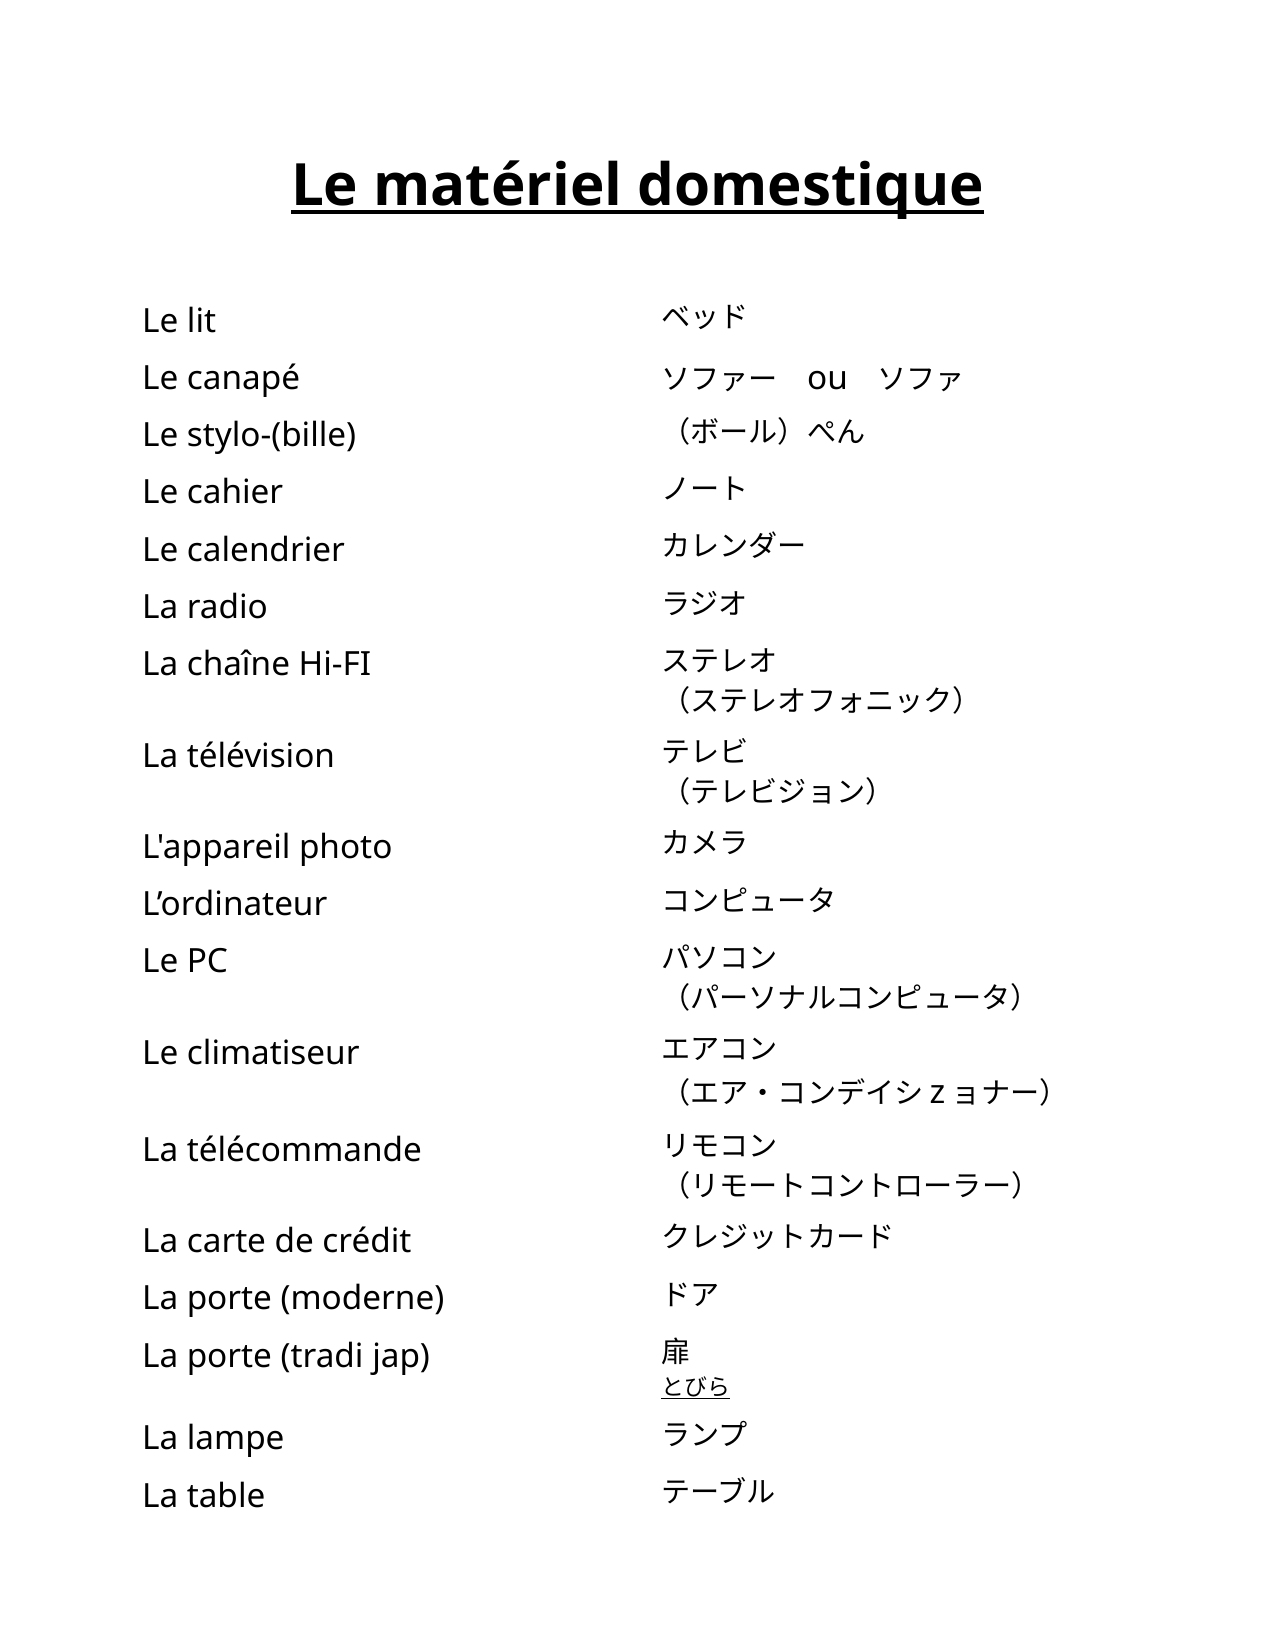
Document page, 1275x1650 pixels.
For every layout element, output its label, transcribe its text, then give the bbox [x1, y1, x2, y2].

table_cell クレジットカード [638, 1211, 1157, 1268]
title Le matériel domestique [118, 143, 1157, 223]
table_cell Le climatiseur [118, 1023, 637, 1119]
table_cell Le cahier [118, 463, 637, 520]
table_cell Le stylo-(bille) [118, 405, 637, 462]
table_cell エアコン （エア・コンデイシzョナー） [638, 1023, 1157, 1119]
table_cell （ボール）ぺん [638, 405, 1157, 462]
table_cell カレンダー [638, 520, 1157, 577]
table_cell テーブル [638, 1466, 1157, 1523]
table_cell L’ordinateur [118, 874, 637, 931]
table_cell La radio [118, 577, 637, 634]
table_cell ステレオ （ステレオフォニック） [638, 634, 1157, 726]
table_cell La télévision [118, 726, 637, 817]
table_cell L'appareil photo [118, 817, 637, 874]
table_cell ソファー ou ソファ [638, 348, 1157, 405]
table_cell Le canapé [118, 348, 637, 405]
table_cell La télécommande [118, 1120, 637, 1211]
table_cell ラジオ [638, 577, 1157, 634]
table_cell La lampe [118, 1408, 637, 1466]
table_cell La porte (tradi jap) [118, 1325, 637, 1408]
table_cell La chaîne Hi-FI [118, 634, 637, 726]
table_cell La table [118, 1466, 637, 1523]
table_cell La porte (moderne) [118, 1268, 637, 1325]
table_cell カメラ [638, 817, 1157, 874]
table_cell テレビ （テレビジョン） [638, 726, 1157, 817]
table_header ベッド [638, 291, 1157, 348]
table_cell La carte de crédit [118, 1211, 637, 1268]
table_header Le lit [118, 291, 637, 348]
table_cell ドア [638, 1268, 1157, 1325]
table_cell パソコン （パーソナルコンピュータ） [638, 931, 1157, 1023]
table_cell Le PC [118, 931, 637, 1023]
table_cell コンピュータ [638, 874, 1157, 931]
table_cell ランプ [638, 1408, 1157, 1466]
table_cell 扉 とびら [638, 1325, 1157, 1408]
table_cell Le calendrier [118, 520, 637, 577]
table_cell リモコン （リモートコントローラー） [638, 1120, 1157, 1211]
table_cell ノート [638, 463, 1157, 520]
